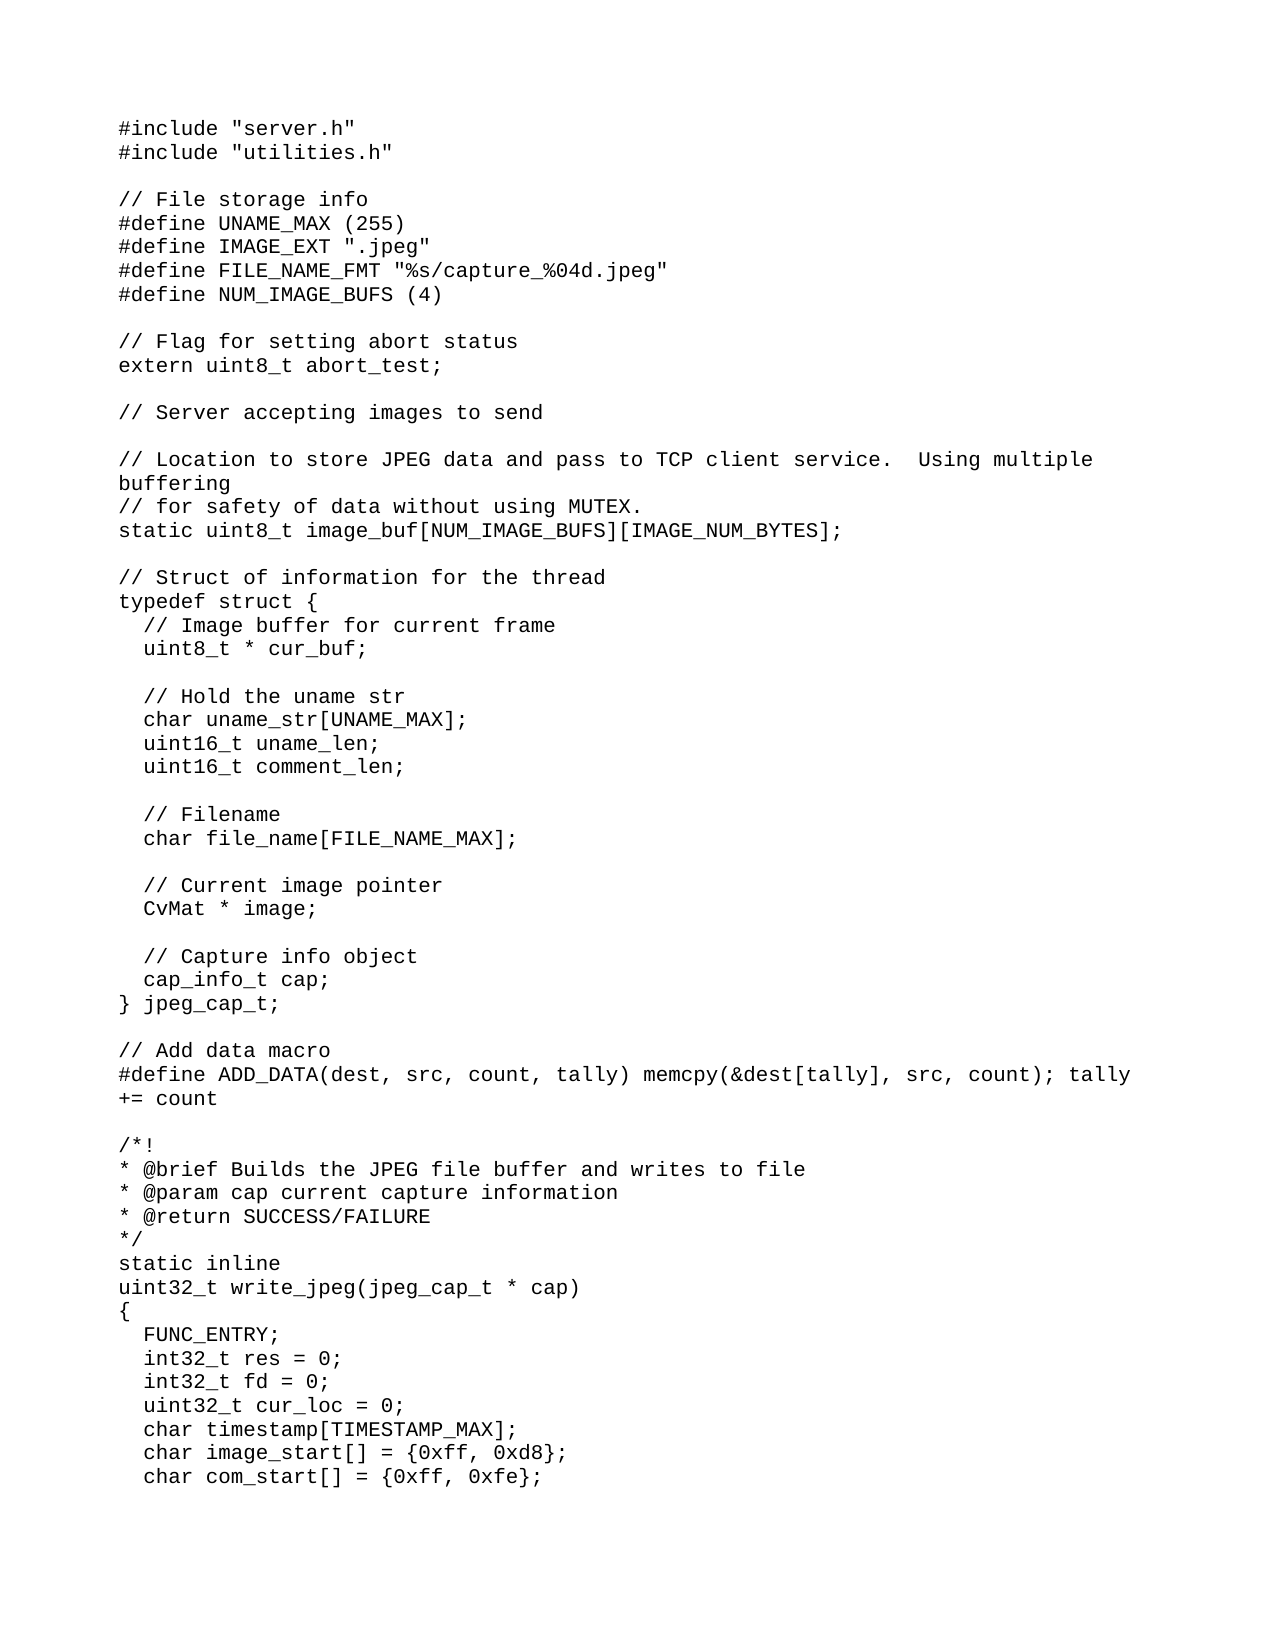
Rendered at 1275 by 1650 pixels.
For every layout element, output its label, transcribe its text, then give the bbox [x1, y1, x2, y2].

text // Flag for setting abort status [118, 331, 1157, 354]
text // Server accepting images to send [118, 402, 1157, 426]
text #define UNAME_MAX (255) [118, 213, 1157, 236]
text static inline [118, 1253, 1157, 1277]
text */ [118, 1229, 1157, 1253]
text static uint8_t image_buf[NUM_IMAGE_BUFS][IMAGE_NUM_BYTES]; [118, 520, 1157, 544]
text // Add data macro [118, 1040, 1157, 1064]
text #include "utilities.h" [118, 142, 1157, 165]
text char com_start[] = {0xff, 0xfe}; [118, 1466, 1157, 1489]
text char image_start[] = {0xff, 0xd8}; [118, 1442, 1157, 1466]
text #define NUM_IMAGE_BUFS (4) [118, 284, 1157, 307]
text // Struct of information for the thread [118, 567, 1157, 591]
text // Capture info object [118, 946, 1157, 969]
text uint16_t comment_len; [118, 757, 1157, 780]
text uint32_t write_jpeg(jpeg_cap_t * cap) [118, 1277, 1157, 1300]
text extern uint8_t abort_test; [118, 354, 1157, 378]
text uint32_t cur_loc = 0; [118, 1395, 1157, 1419]
text // Location to store JPEG data and pass to TCP client service. Using multiple buffering [118, 449, 1157, 496]
text { [118, 1300, 1157, 1324]
text CvMat * image; [118, 898, 1157, 922]
text // Filename [118, 804, 1157, 827]
text // Image buffer for current frame [118, 615, 1157, 638]
text char file_name[FILE_NAME_MAX]; [118, 827, 1157, 851]
text #define IMAGE_EXT ".jpeg" [118, 236, 1157, 260]
text * @brief Builds the JPEG file buffer and writes to file [118, 1158, 1157, 1182]
text * @return SUCCESS/FAILURE [118, 1206, 1157, 1229]
text int32_t res = 0; [118, 1348, 1157, 1371]
text #define ADD_DATA(dest, src, count, tally) memcpy(&dest[tally], src, count); tally += count [118, 1064, 1157, 1111]
text typedef struct { [118, 591, 1157, 615]
text int32_t fd = 0; [118, 1371, 1157, 1395]
text uint16_t uname_len; [118, 733, 1157, 757]
text char timestamp[TIMESTAMP_MAX]; [118, 1419, 1157, 1442]
text // Hold the uname str [118, 686, 1157, 709]
text // for safety of data without using MUTEX. [118, 496, 1157, 520]
text * @param cap current capture information [118, 1182, 1157, 1206]
text #define FILE_NAME_FMT "%s/capture_%04d.jpeg" [118, 260, 1157, 284]
text cap_info_t cap; [118, 969, 1157, 993]
text FUNC_ENTRY; [118, 1324, 1157, 1348]
text } jpeg_cap_t; [118, 993, 1157, 1017]
text // Current image pointer [118, 875, 1157, 898]
text char uname_str[UNAME_MAX]; [118, 709, 1157, 733]
text // File storage info [118, 189, 1157, 213]
text #include "server.h" [118, 118, 1157, 142]
text /*! [118, 1135, 1157, 1158]
text uint8_t * cur_buf; [118, 638, 1157, 662]
